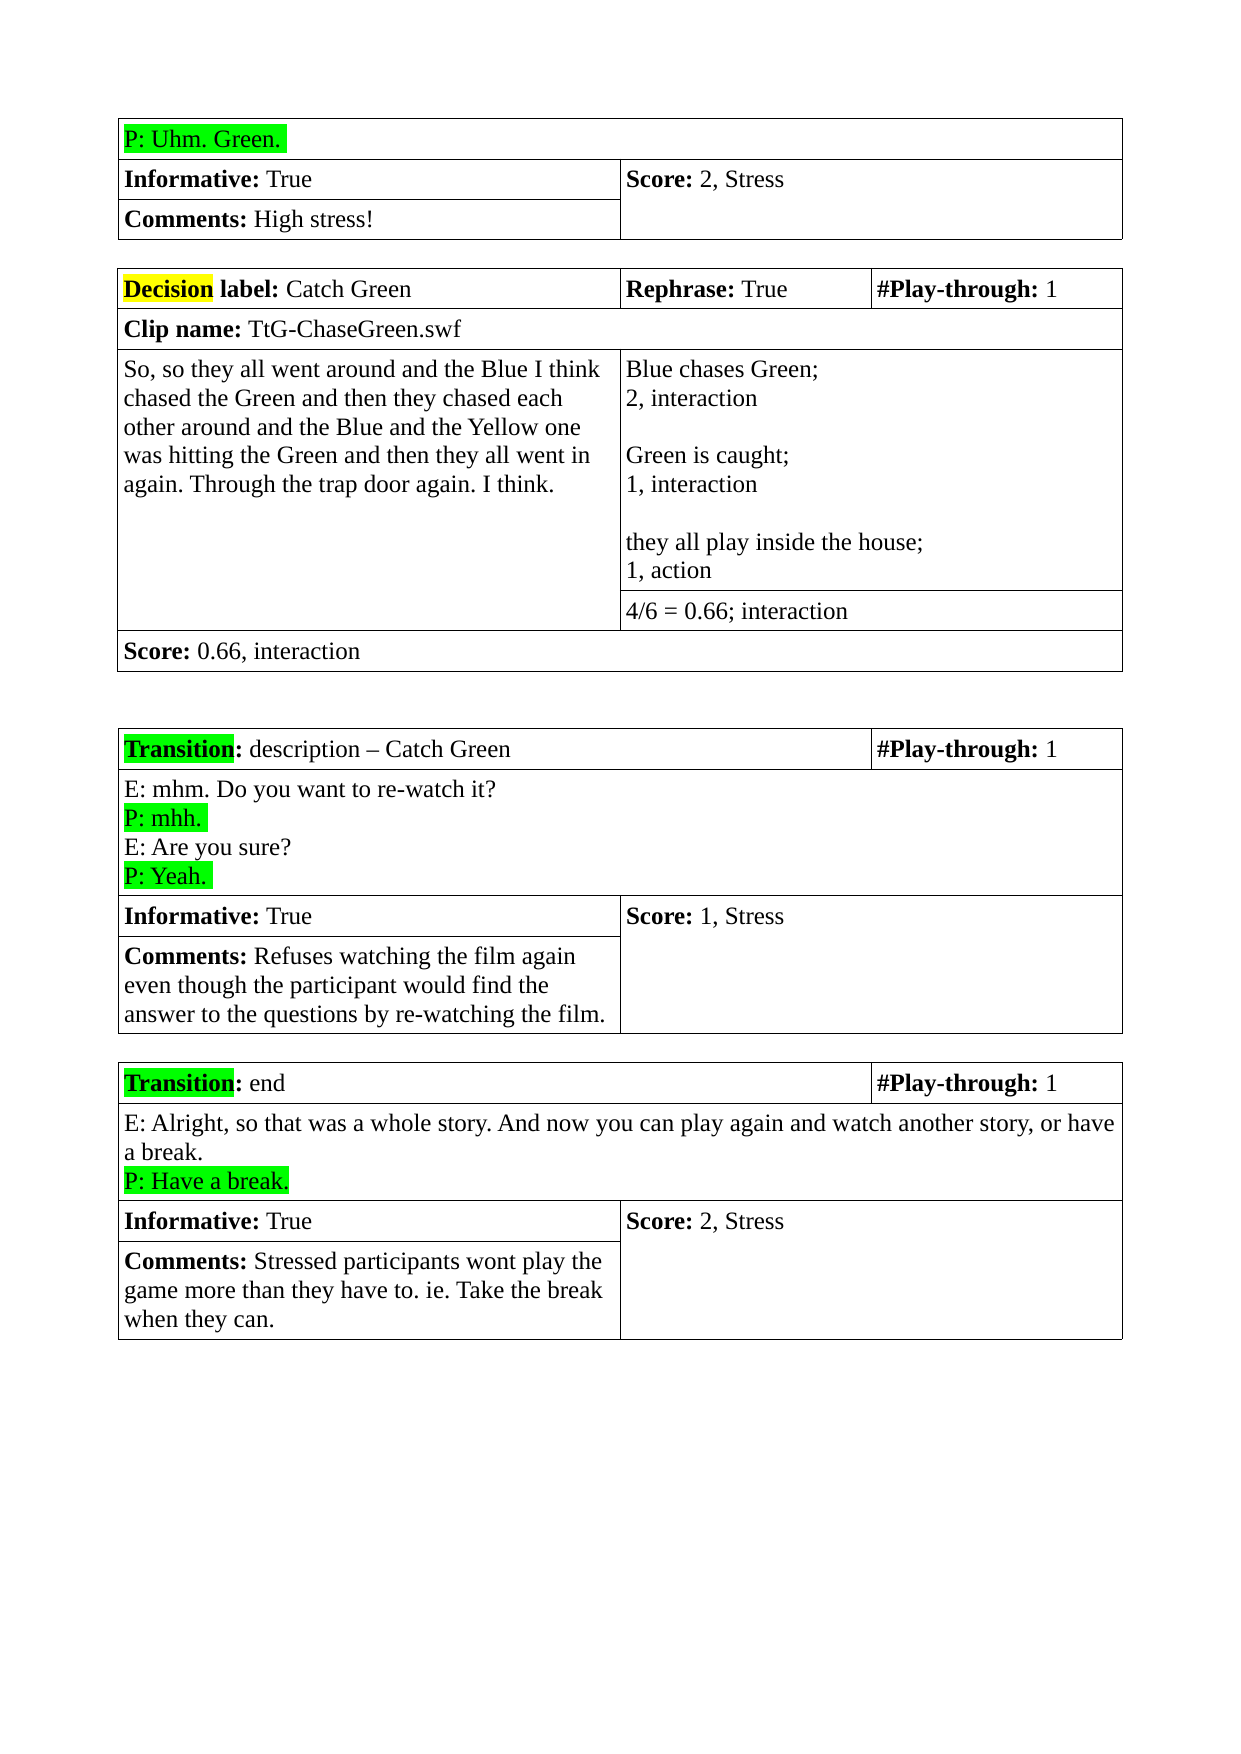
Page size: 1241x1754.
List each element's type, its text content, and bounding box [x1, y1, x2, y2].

table_header #Play-through: 1 [872, 269, 1122, 308]
table_header Rephrase: True [621, 269, 871, 308]
table_cell Score: 0.66, interaction [118, 631, 1122, 671]
table_header Transition: description – Catch Green [119, 729, 871, 769]
table_cell Comments: Refuses watching the film again even though the participant would find the answer to the questions by re-watching the film. [119, 937, 620, 1033]
table_cell P: Uhm. Green. [119, 119, 1122, 158]
table_cell Informative: True [119, 1201, 620, 1241]
table_cell Informative: True [119, 160, 620, 199]
table_header #Play-through: 1 [872, 729, 1122, 769]
table_header Transition: end [119, 1063, 871, 1102]
table_cell So, so they all went around and the Blue I think chased the Green and then they chased each other around and the Blue and the Yellow one was hitting the Green and then they all went in again. Through the trap door again. I think. [118, 350, 620, 630]
table_cell Score: 2, Stress [621, 160, 1122, 239]
table_cell 4/6 = 0.66; interaction [621, 591, 1122, 630]
table_header Decision label: Catch Green [118, 269, 620, 308]
table_cell Score: 1, Stress [621, 896, 1122, 1033]
table_header #Play-through: 1 [872, 1063, 1122, 1102]
table_cell Comments: High stress! [119, 200, 620, 239]
table_cell E: mhm. Do you want to re-watch it? P: mhh. E: Are you sure? P: Yeah. [119, 770, 1122, 895]
table_cell Clip name: TtG-ChaseGreen.swf [118, 309, 1122, 348]
table_cell Blue chases Green; 2, interaction Green is caught; 1, interaction they all play inside the house; 1, action [621, 350, 1122, 590]
table_cell E: Alright, so that was a whole story. And now you can play again and watch another story, or have a break. P: Have a break. [119, 1104, 1122, 1200]
table_cell Score: 2, Stress [621, 1201, 1122, 1338]
table_cell Informative: True [119, 896, 620, 936]
table_cell Comments: Stressed participants wont play the game more than they have to. ie. Take the break when they can. [119, 1242, 620, 1338]
